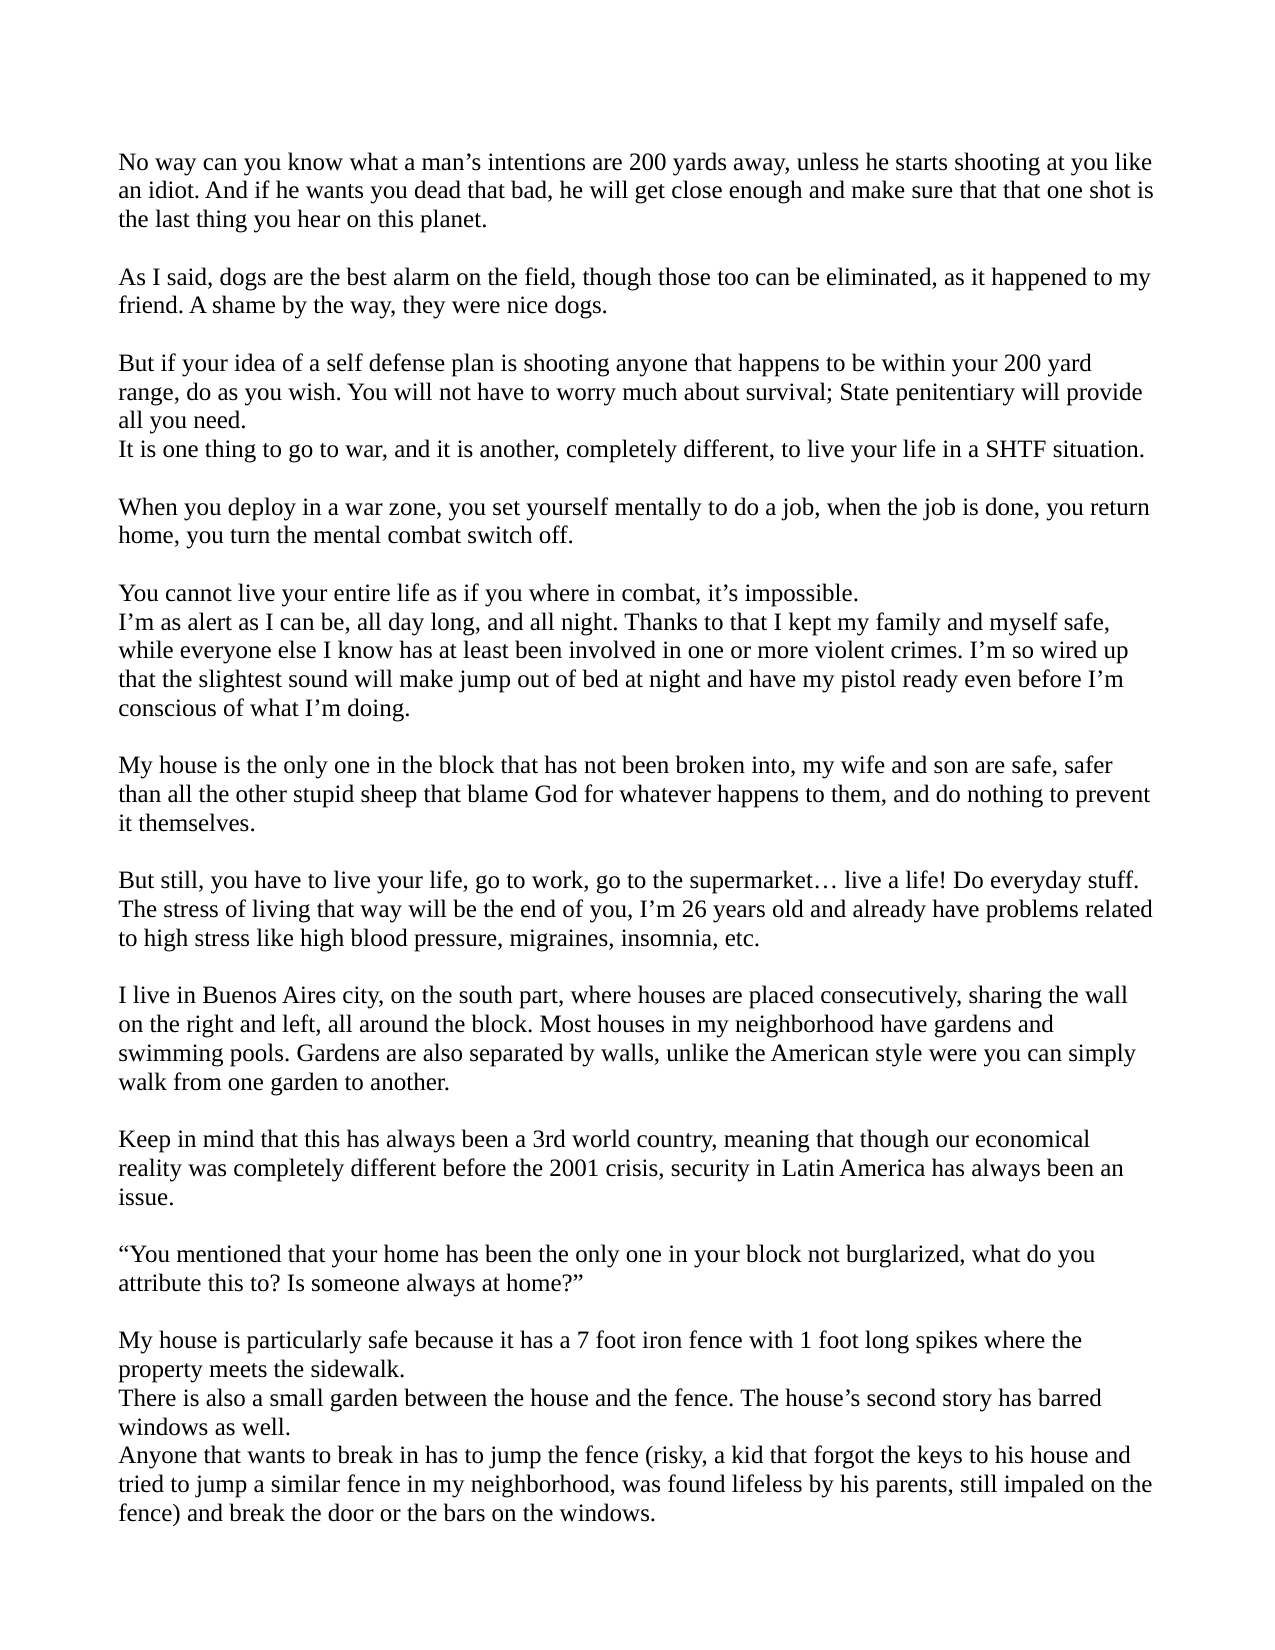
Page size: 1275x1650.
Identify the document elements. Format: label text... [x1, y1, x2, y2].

text “You mentioned that your home has been the only one in your block not burglarized, what do you attribute this to? Is someone always at home?” [118, 1239, 1157, 1297]
text There is also a small garden between the house and the fence. The house’s second story has barred windows as well. [118, 1383, 1157, 1441]
text It is one thing to go to war, and it is another, completely different, to live your life in a SHTF situation. [118, 434, 1157, 463]
text But still, you have to live your life, go to work, go to the supermarket… live a life! Do everyday stuff. [118, 866, 1157, 894]
text As I said, dogs are the best alarm on the field, though those too can be eliminated, as it happened to my friend. A shame by the way, they were nice dogs. [118, 262, 1157, 319]
text I’m as alert as I can be, all day long, and all night. Thanks to that I kept my family and myself safe, while everyone else I know has at least been involved in one or more violent crimes. I’m so wired up that the slightest sound will make jump out of bed at night and have my pistol ready even before I’m conscious of what I’m doing. [118, 607, 1157, 722]
text The stress of living that way will be the end of you, I’m 26 years old and already have problems related to high stress like high blood pressure, migraines, insomnia, etc. [118, 894, 1157, 952]
text No way can you know what a man’s intentions are 200 yards away, unless he starts shooting at you like an idiot. And if he wants you dead that bad, he will get close enough and make sure that that one shot is the last thing you hear on this planet. [118, 147, 1157, 233]
text I live in Buenos Aires city, on the south part, where houses are placed consecutively, sharing the wall on the right and left, all around the block. Most houses in my neighborhood have gardens and swimming pools. Gardens are also separated by walls, unlike the American style were you can simply walk from one garden to another. [118, 981, 1157, 1096]
text Anyone that wants to break in has to jump the fence (risky, a kid that forgot the keys to his house and tried to jump a similar fence in my neighborhood, was found lifeless by his parents, still impaled on the fence) and break the door or the bars on the windows. [118, 1441, 1157, 1527]
text My house is the only one in the block that has not been broken into, my wife and son are safe, safer than all the other stupid sheep that blame God for whatever happens to them, and do nothing to prevent it themselves. [118, 751, 1157, 837]
text But if your idea of a self defense plan is shooting anyone that happens to be within your 200 yard range, do as you wish. You will not have to worry much about survival; State penitentiary will provide all you need. [118, 348, 1157, 434]
text When you deploy in a war zone, you set yourself mentally to do a job, when the job is done, you return home, you turn the mental combat switch off. [118, 492, 1157, 549]
text My house is particularly safe because it has a 7 foot iron fence with 1 foot long spikes where the property meets the sidewalk. [118, 1326, 1157, 1383]
text You cannot live your entire life as if you where in combat, it’s impossible. [118, 578, 1157, 607]
text Keep in mind that this has always been a 3rd world country, meaning that though our economical reality was completely different before the 2001 crisis, security in Latin America has always been an issue. [118, 1124, 1157, 1211]
